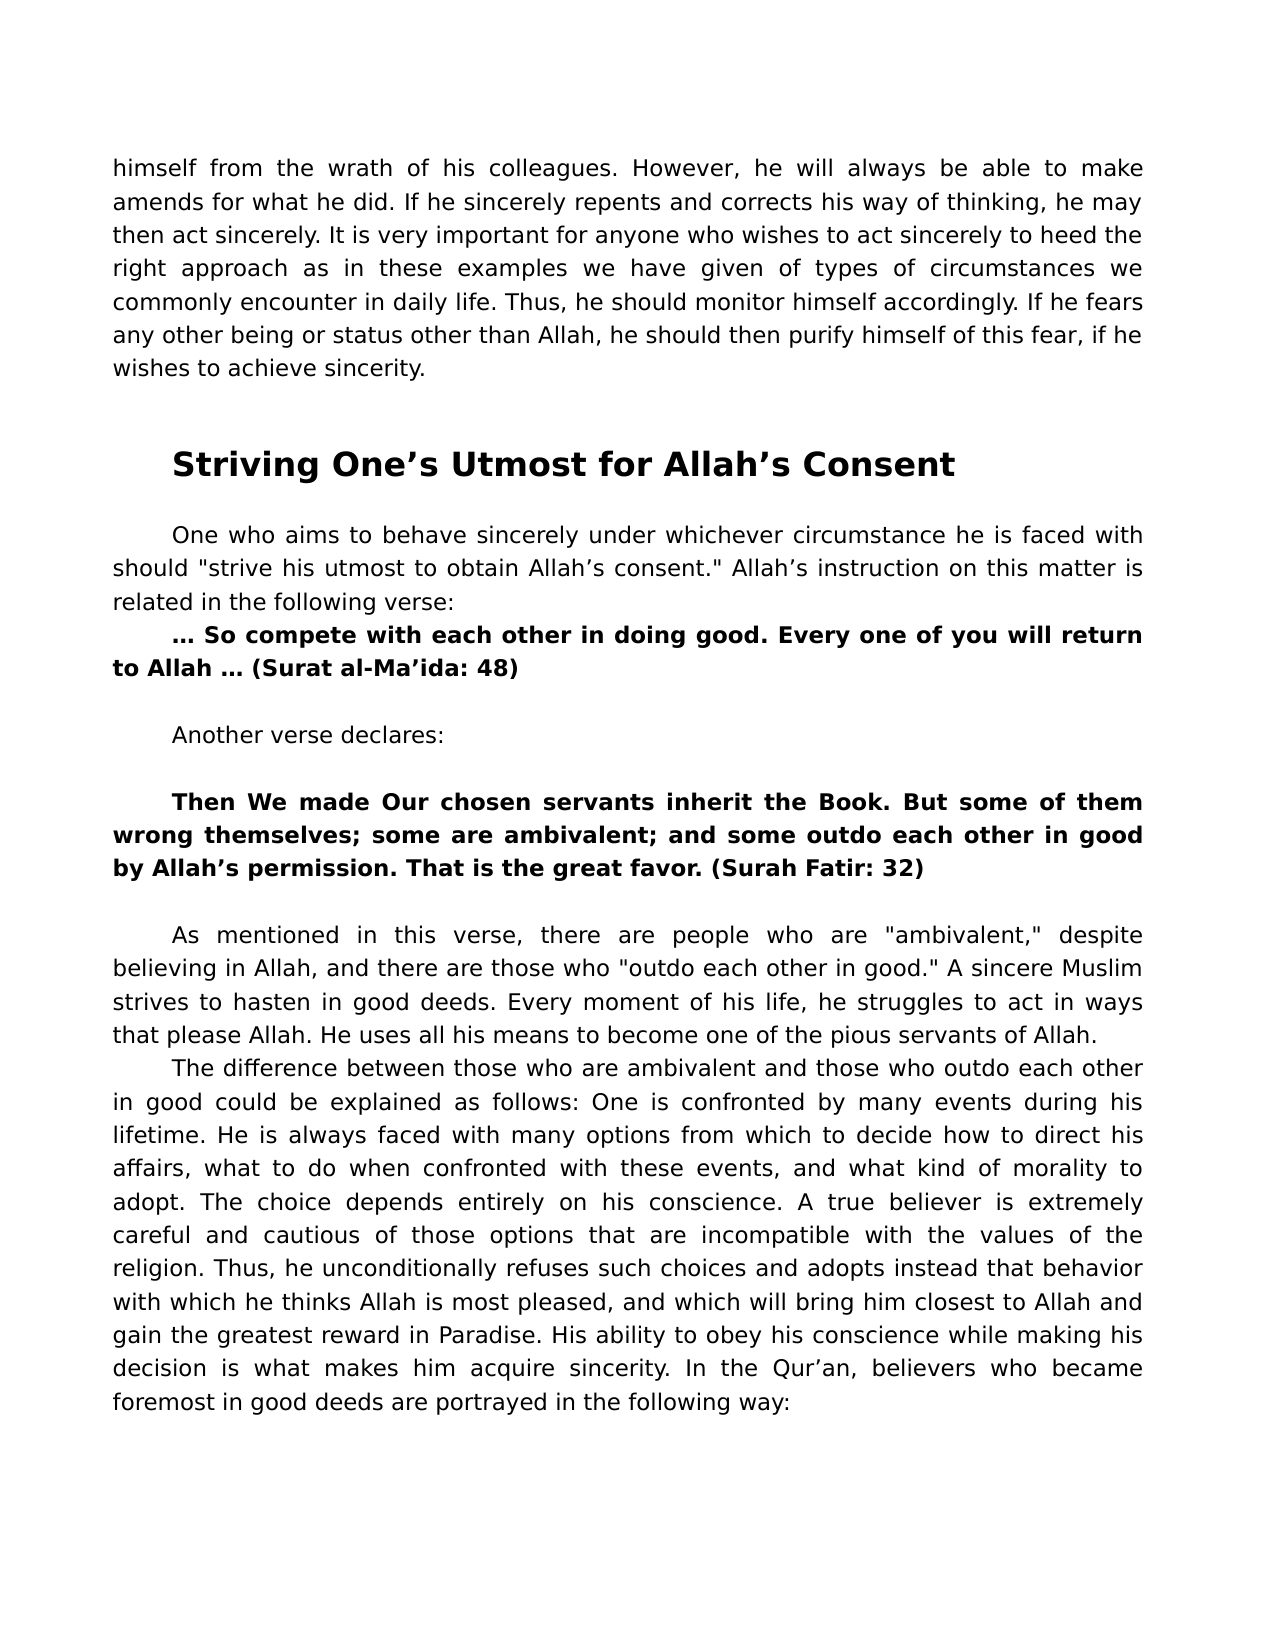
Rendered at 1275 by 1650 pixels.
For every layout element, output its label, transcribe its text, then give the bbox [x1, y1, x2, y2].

text As mentioned in this verse, there are people who are "ambivalent," despite believing in Allah, and there are those who "outdo each other in good." A sincere Muslim strives to hasten in good deeds. Every moment of his life, he struggles to act in ways that please Allah. He uses all his means to become one of the pious servants of Allah. [112, 917, 1145, 1050]
text One who aims to behave sincerely under whichever circumstance he is faced with should "strive his utmost to obtain Allah’s consent." Allah’s instruction on this matter is related in the following verse: [112, 517, 1145, 617]
text Striving One’s Utmost for Allah’s Consent [112, 450, 1145, 483]
text The difference between those who are ambivalent and those who outdo each other in good could be explained as follows: One is confronted by many events during his lifetime. He is always faced with many options from which to decide how to direct his affairs, what to do when confronted with these events, and what kind of morality to adopt. The choice depends entirely on his conscience. A true believer is extremely careful and cautious of those options that are incompatible with the values of the religion. Thus, he unconditionally refuses such choices and adopts instead that behavior with which he thinks Allah is most pleased, and which will bring him closest to Allah and gain the greatest reward in Paradise. His ability to obey his conscience while making his decision is what makes him acquire sincerity. In the Qur’an, believers who became foremost in good deeds are portrayed in the following way: [112, 1050, 1145, 1417]
text himself from the wrath of his colleagues. However, he will always be able to make amends for what he did. If he sincerely repents and corrects his way of thinking, he may then act sincerely. It is very important for anyone who wishes to act sincerely to heed the right approach as in these examples we have given of types of circumstances we commonly encounter in daily life. Thus, he should monitor himself accordingly. If he fears any other being or status other than Allah, he should then purify himself of this fear, if he wishes to achieve sincerity. [112, 150, 1145, 383]
text Another verse declares: [112, 717, 1145, 750]
text … So compete with each other in doing good. Every one of you will return to Allah … (Surat al-Ma’ida: 48) [112, 617, 1145, 683]
text Then We made Our chosen servants inherit the Book. But some of them wrong themselves; some are ambivalent; and some outdo each other in good by Allah’s permission. That is the great favor. (Surah Fatir: 32) [112, 783, 1145, 883]
